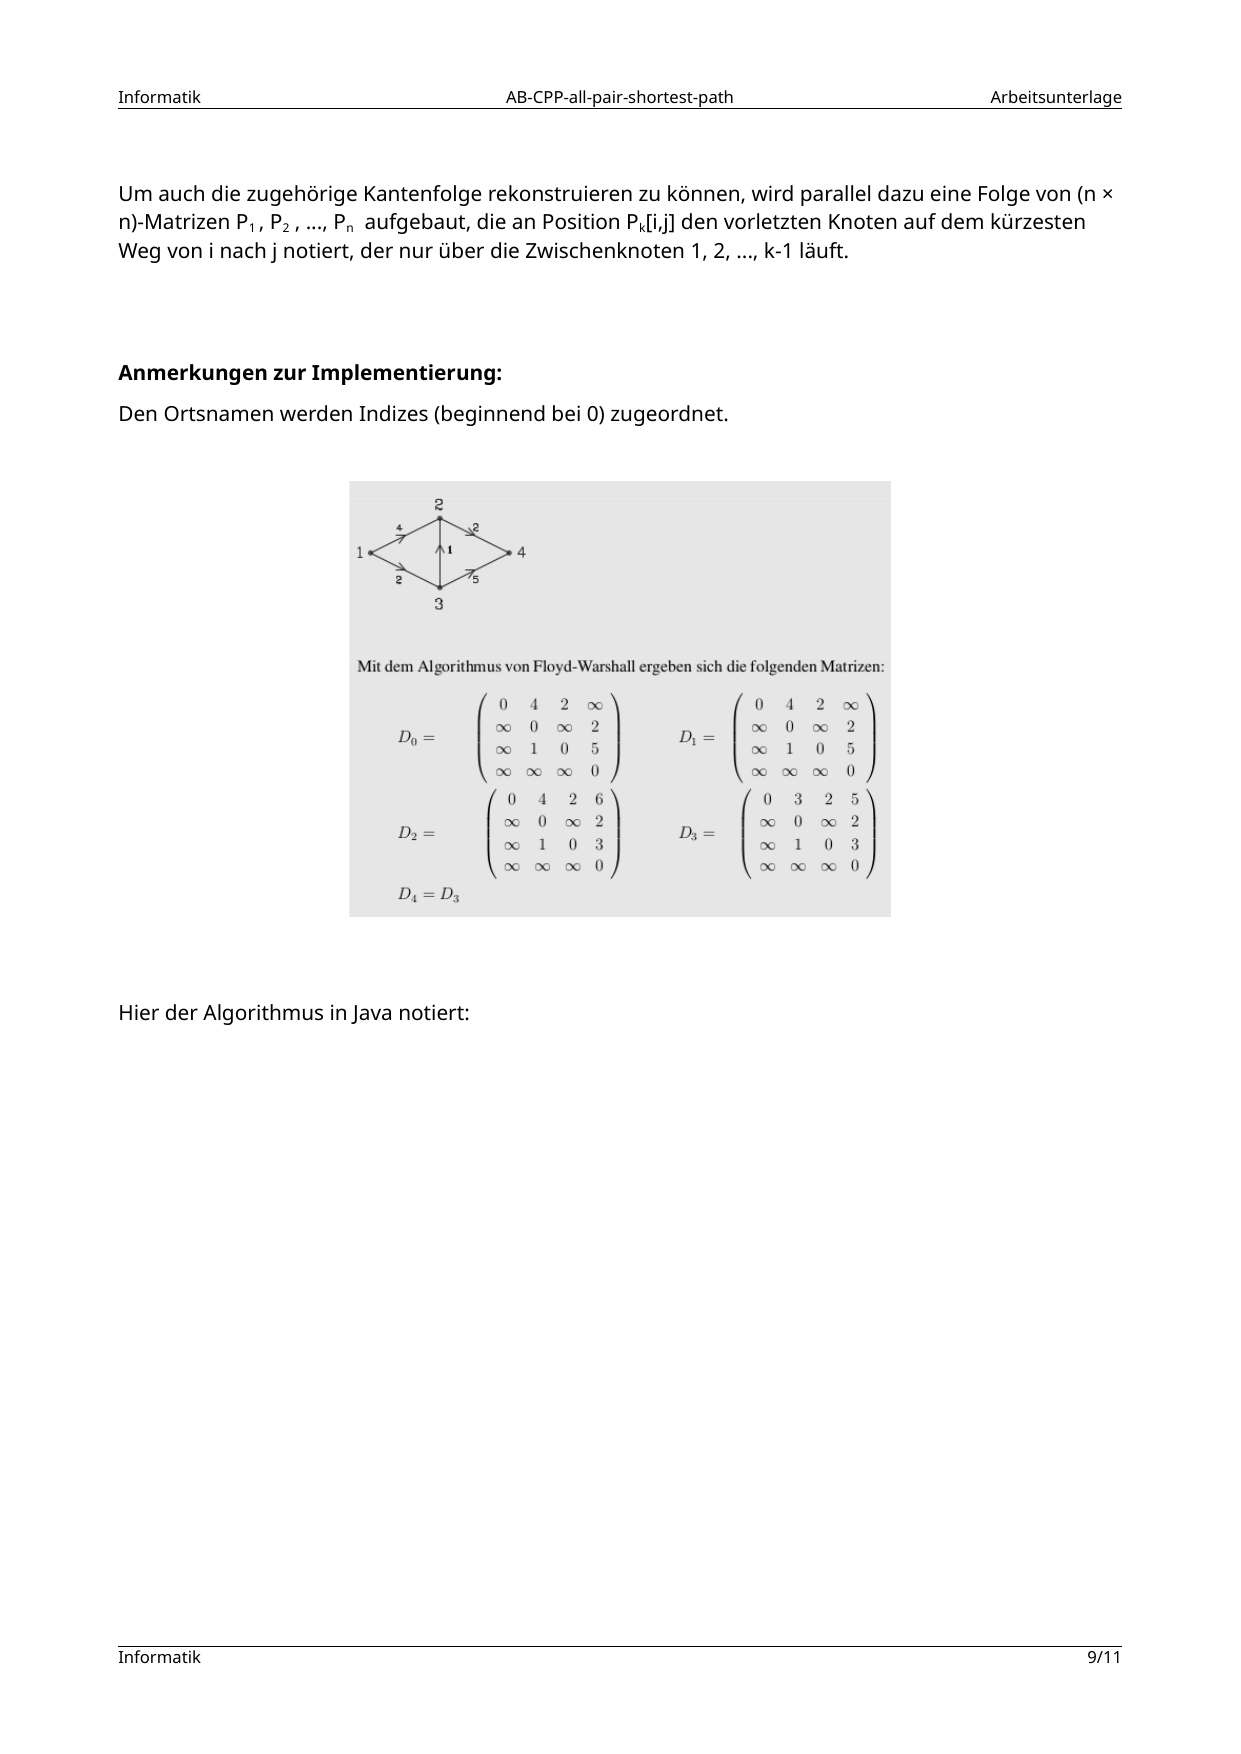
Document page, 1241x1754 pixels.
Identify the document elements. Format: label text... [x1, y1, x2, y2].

picture [349, 481, 891, 917]
text Den Ortsnamen werden Indizes (beginnend bei 0) zugeordnet. [118, 399, 1122, 428]
text Hier der Algorithmus in Java notiert: [118, 998, 1122, 1027]
text Anmerkungen zur Implementierung: [118, 358, 1122, 387]
text Um auch die zugehörige Kantenfolge rekonstruieren zu können, wird parallel dazu eine Folge von (n × n)-Matrizen P1 , P2 , ..., Pn aufgebaut, die an Position Pk[i,j] den vorletzten Knoten auf dem kürzesten Weg von i nach j notiert, der nur über die Zwischenknoten 1, 2, ..., k-1 läuft. [118, 179, 1122, 264]
